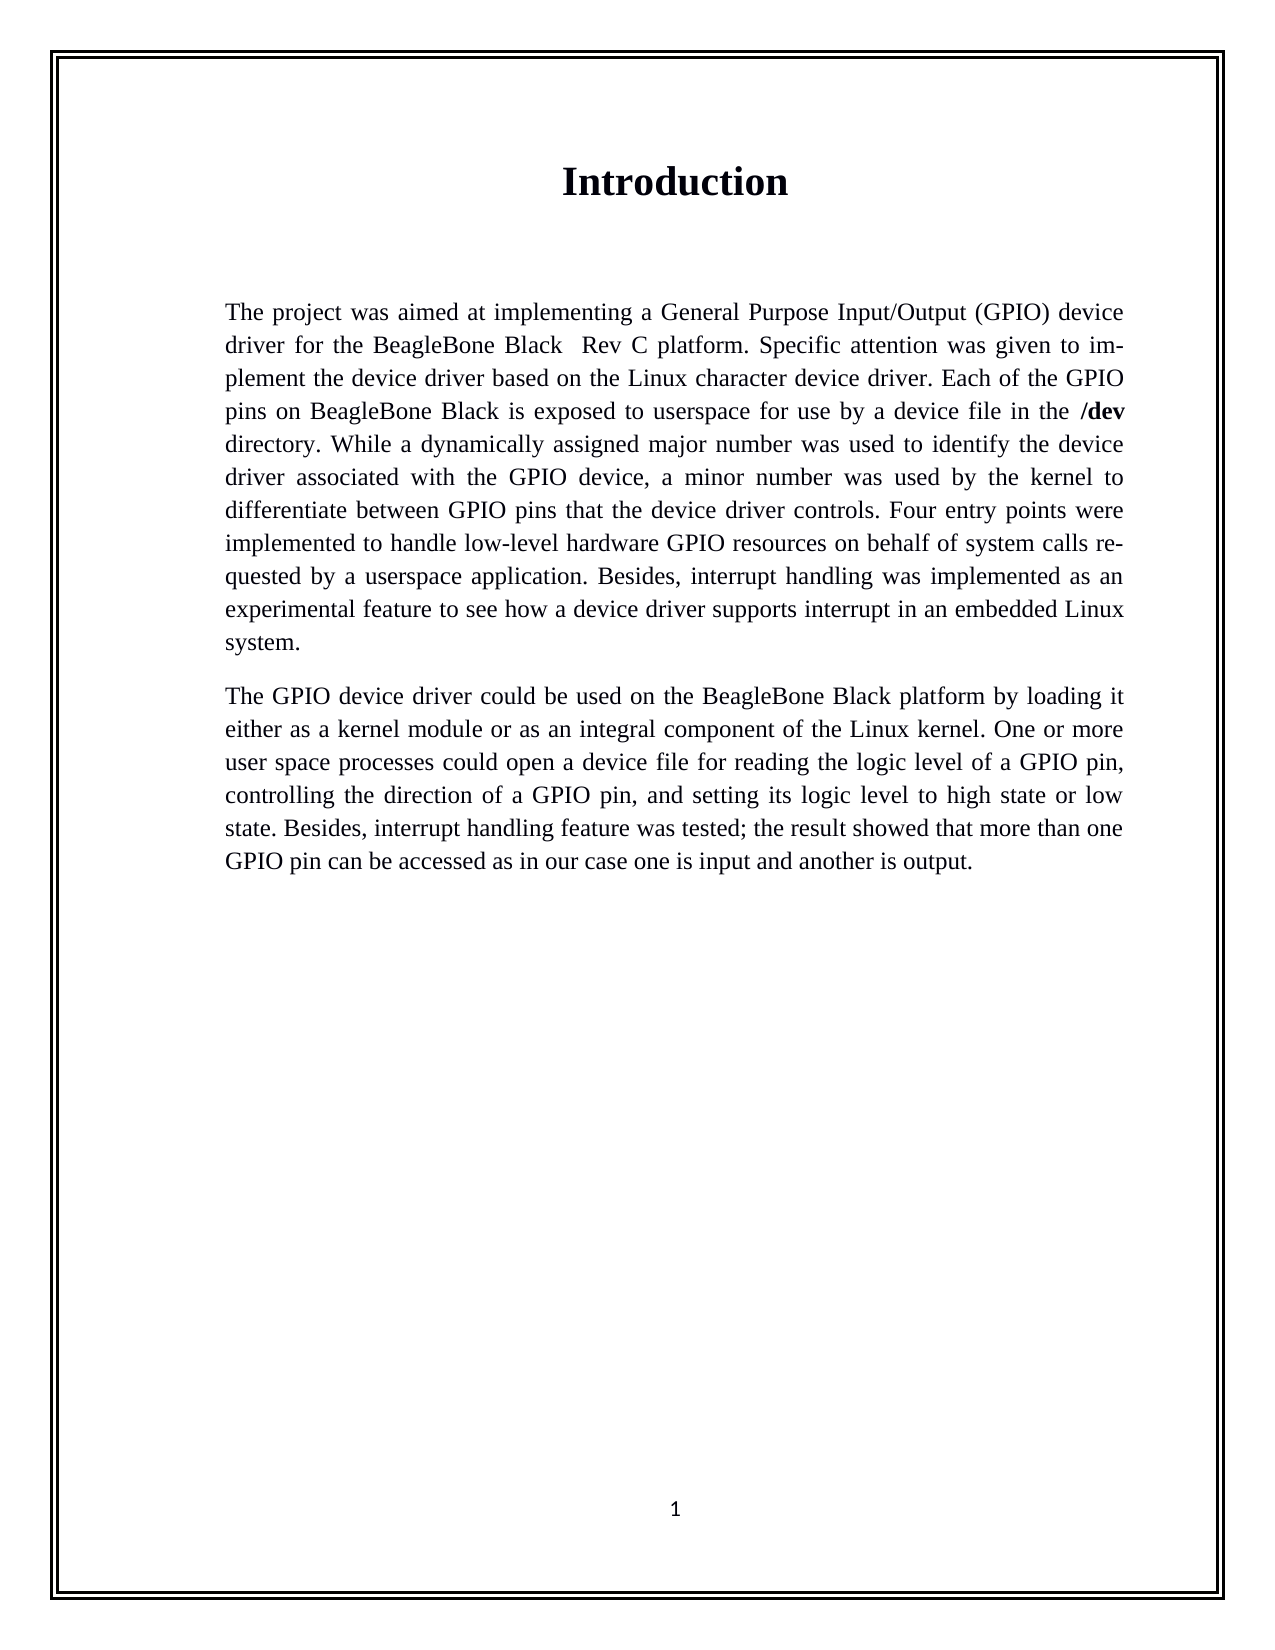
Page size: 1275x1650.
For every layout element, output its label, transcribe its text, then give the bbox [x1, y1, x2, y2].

text The project was aimed at implementing a General Purpose Input/Output (GPIO) device driver for the BeagleBone Black Rev C platform. Specific attention was given to im-plement the device driver based on the Linux character device driver. Each of the GPIO pins on BeagleBone Black is exposed to userspace for use by a device file in the /dev directory. While a dynamically assigned major number was used to identify the device driver associated with the GPIO device, a minor number was used by the kernel to differentiate between GPIO pins that the device driver controls. Four entry points were implemented to handle low-level hardware GPIO resources on behalf of system calls re-quested by a userspace application. Besides, interrupt handling was implemented as an experimental feature to see how a device driver supports interrupt in an embedded Linux system. [225, 297, 1125, 656]
text Introduction [225, 156, 1125, 204]
text The GPIO device driver could be used on the BeagleBone Black platform by loading it either as a kernel module or as an integral component of the Linux kernel. One or more user space processes could open a device file for reading the logic level of a GPIO pin, controlling the direction of a GPIO pin, and setting its logic level to high state or low state. Besides, interrupt handling feature was tested; the result showed that more than one GPIO pin can be accessed as in our case one is input and another is output. [225, 681, 1125, 875]
